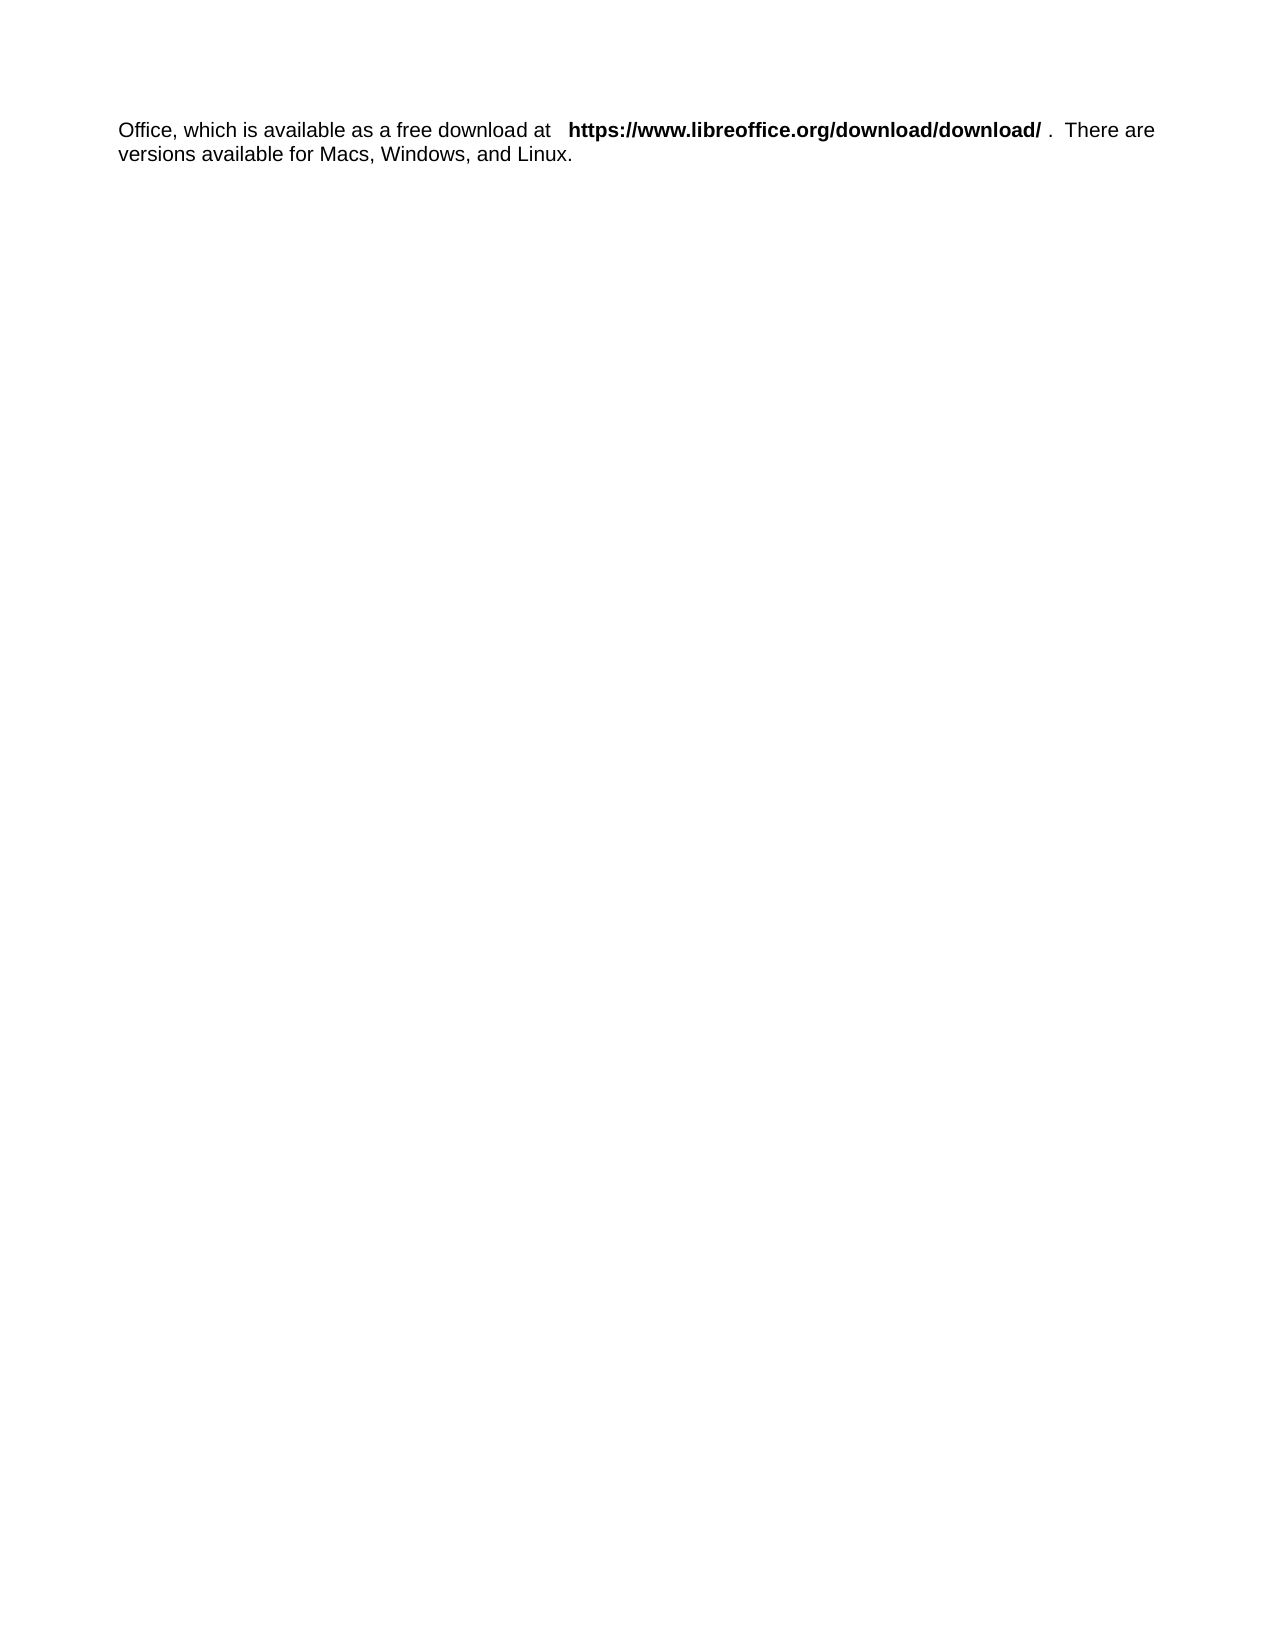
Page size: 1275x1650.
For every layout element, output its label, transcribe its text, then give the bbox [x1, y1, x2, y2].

text Office, which is available as a free download at https://www.libreoffice.org/download/download/ . There are versions available for Macs, Windows, and Linux. [118, 118, 1157, 166]
